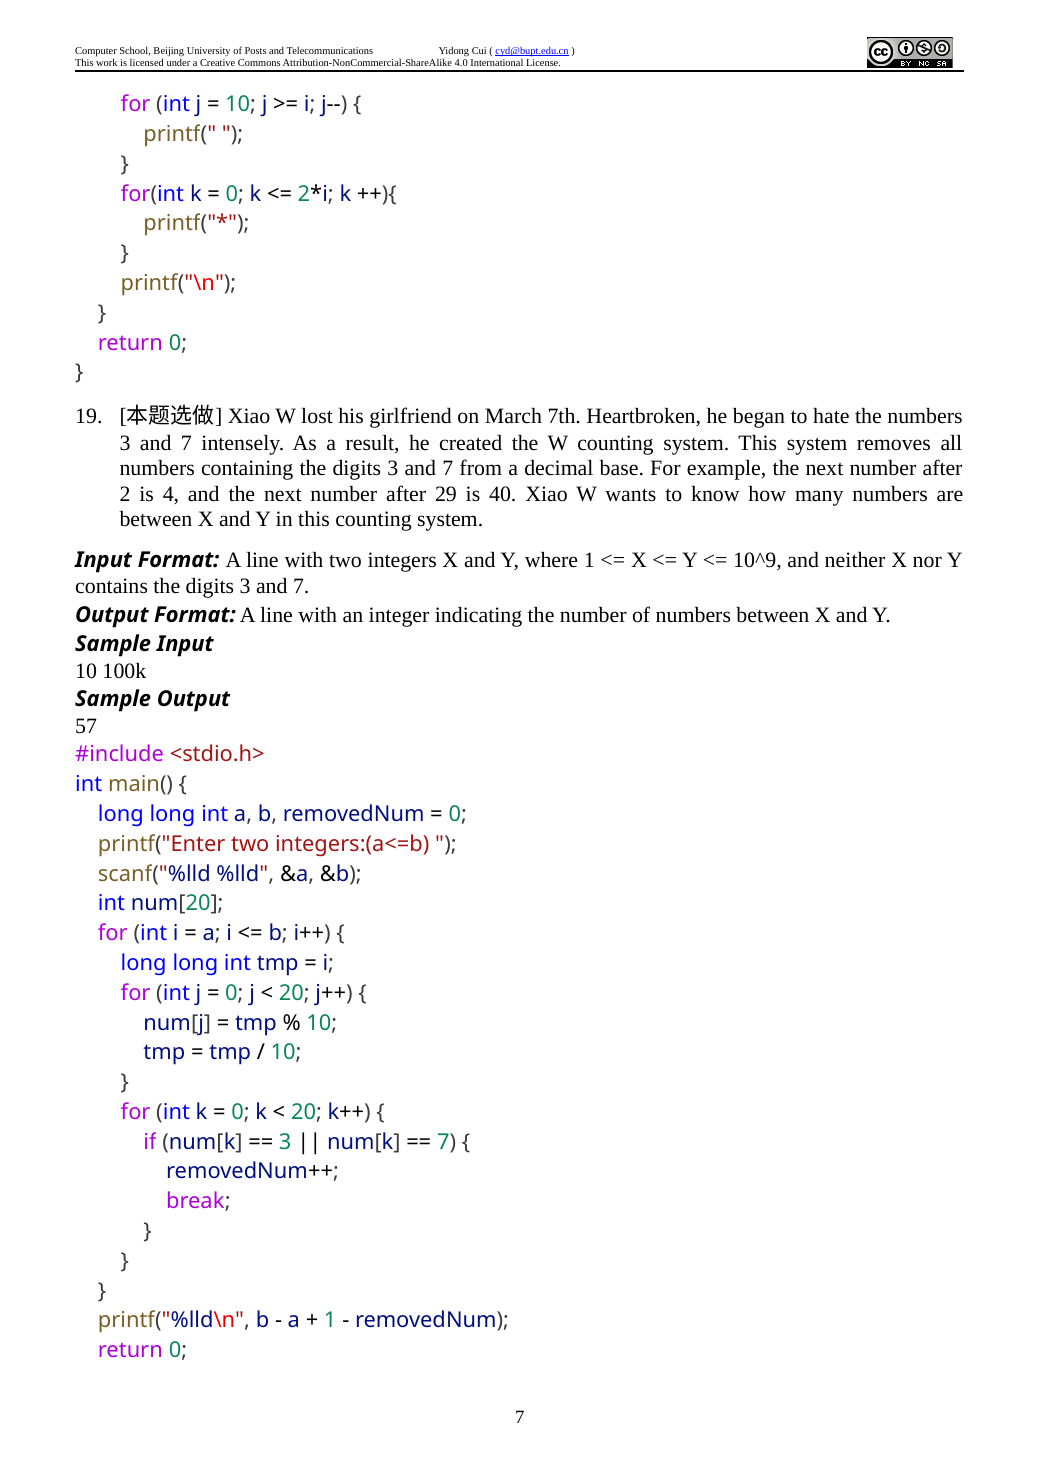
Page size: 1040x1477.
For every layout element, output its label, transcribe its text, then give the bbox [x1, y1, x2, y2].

text tmp = tmp / 10; [75, 1036, 964, 1066]
text for (int i = a; i <= b; i++) { [75, 917, 964, 947]
text int num[20]; [75, 887, 964, 917]
text num[j] = tmp % 10; [75, 1006, 964, 1036]
text Input Format: A line with two integers X and Y, where 1 <= X <= Y <= 10^9, and neither X nor Y contains the digits 3 and 7. [75, 543, 964, 598]
text } [75, 1245, 964, 1274]
text int main() { [75, 768, 964, 798]
text Sample Input [75, 628, 964, 658]
text for (int j = 10; j >= i; j--) { [75, 88, 964, 118]
text Sample Output [75, 683, 964, 713]
subtitle [本题选做] Xiao W lost his girlfriend on March 7th. Heartbroken, he began to hate the numbers 3 and 7 intensely. As a result, he created the W counting system. This system removes all numbers containing the digits 3 and 7 from a decimal base. For example, the next number after 2 is 4, and the next number after 29 is 40. Xiao W wants to know how many numbers are between X and Y in this counting system. [75, 398, 964, 531]
text scanf("%lld %lld", &a, &b); [75, 857, 964, 887]
text removedNum++; [75, 1155, 964, 1185]
text printf("%lld\n", b - a + 1 - removedNum); [75, 1304, 964, 1334]
text for(int k = 0; k <= 2*i; k ++){ [75, 177, 964, 207]
picture [867, 37, 953, 68]
text } [75, 297, 964, 326]
text if (num[k] == 3 || num[k] == 7) { [75, 1126, 964, 1155]
text } [75, 237, 964, 267]
text 57 [75, 713, 964, 738]
text printf("*"); [75, 207, 964, 237]
text return 0; [75, 1334, 964, 1364]
text #include <stdio.h> [75, 738, 964, 768]
text printf("Enter two integers:(a<=b) "); [75, 828, 964, 857]
text printf(" "); [75, 118, 964, 148]
text } [75, 1274, 964, 1304]
text Output Format: A line with an integer indicating the number of numbers between X and Y. [75, 598, 964, 628]
text } [75, 1215, 964, 1245]
text long long int a, b, removedNum = 0; [75, 798, 964, 828]
text for (int k = 0; k < 20; k++) { [75, 1096, 964, 1126]
text for (int j = 0; j < 20; j++) { [75, 977, 964, 1006]
text } [75, 148, 964, 177]
text return 0; [75, 326, 964, 356]
text 10 100k [75, 658, 964, 683]
text printf("\n"); [75, 267, 964, 297]
text long long int tmp = i; [75, 947, 964, 977]
text } [75, 1066, 964, 1096]
text break; [75, 1185, 964, 1215]
text } [75, 356, 964, 386]
